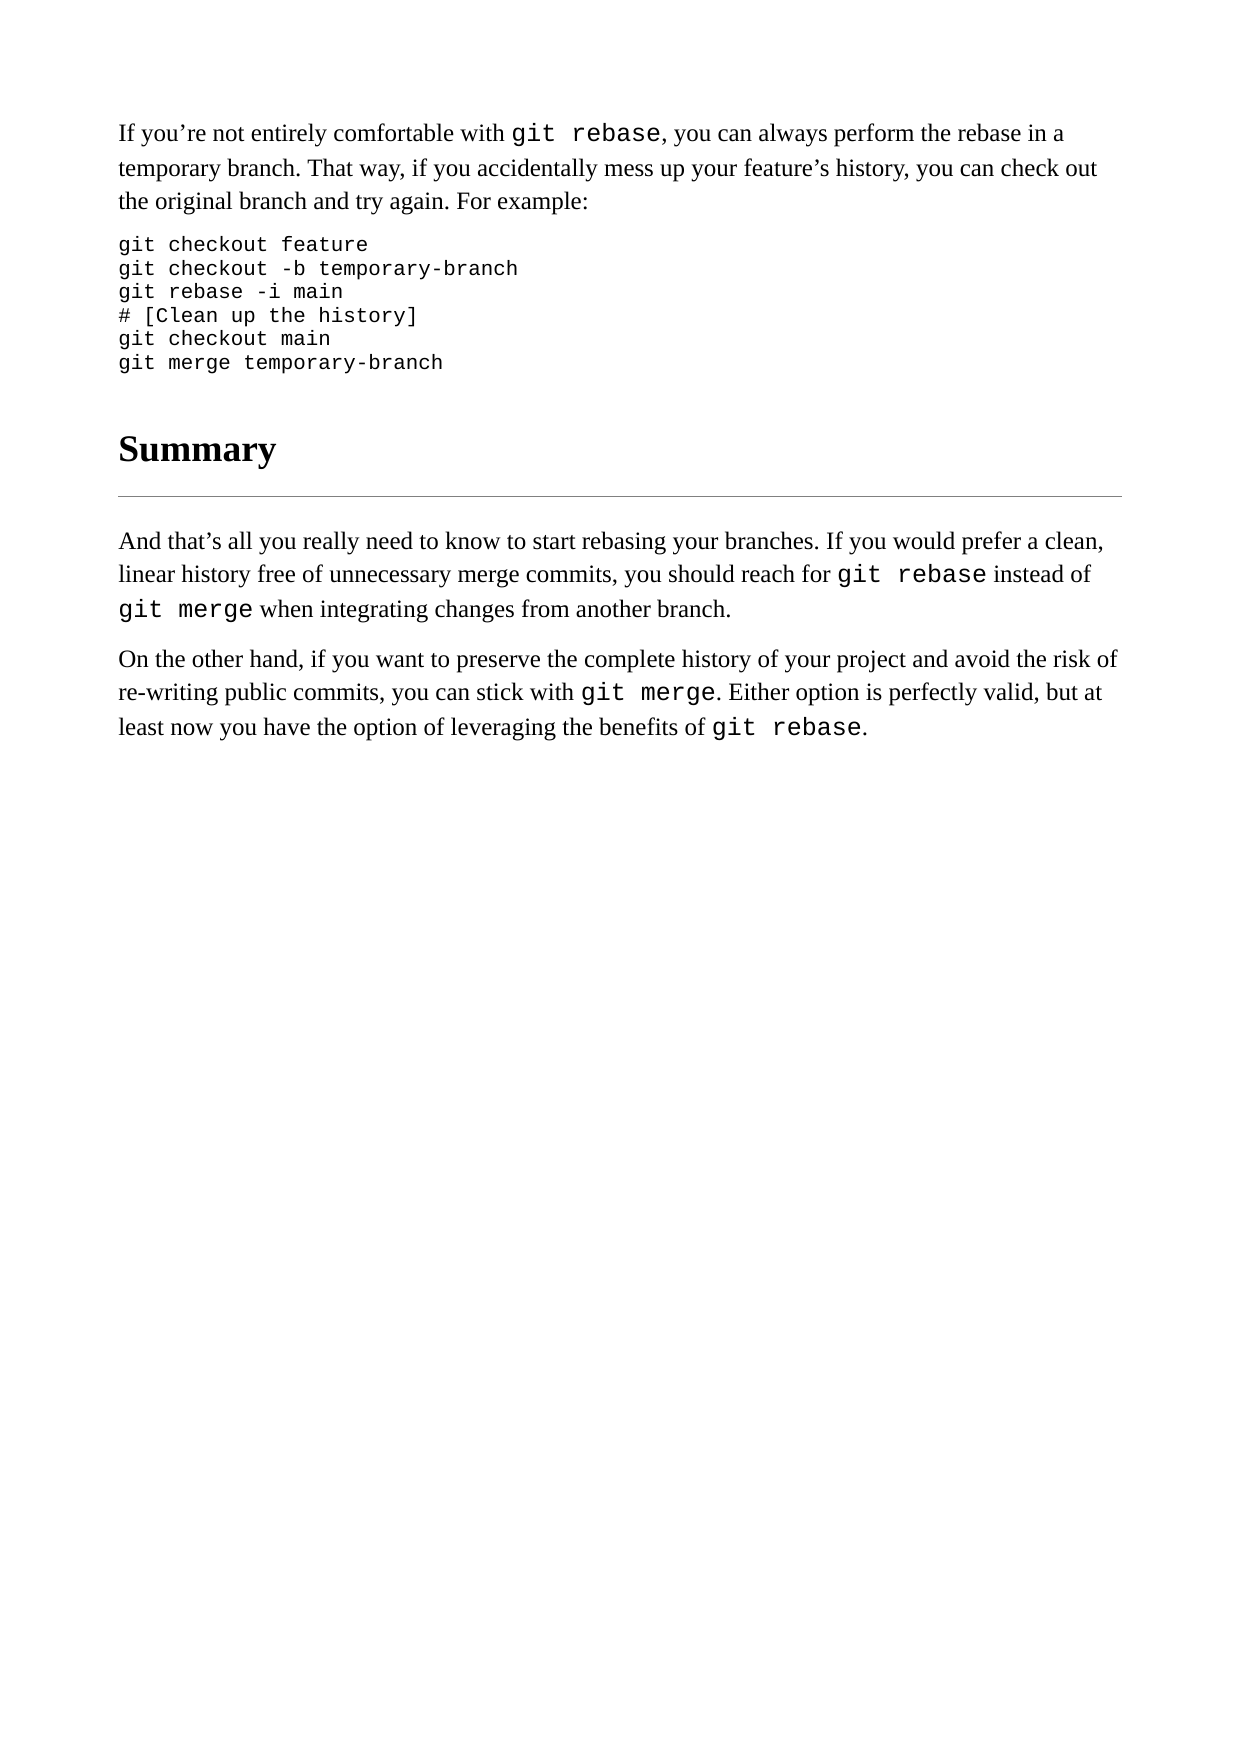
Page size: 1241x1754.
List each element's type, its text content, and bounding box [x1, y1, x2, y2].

text If you’re not entirely comfortable with git rebase, you can always perform the rebase in a temporary branch. That way, if you accidentally mess up your feature’s history, you can check out the original branch and try again. For example: [118, 118, 1122, 215]
subtitle Summary [118, 426, 1122, 469]
text git checkout main [118, 328, 1122, 352]
text git checkout feature [118, 234, 1122, 257]
text # [Clean up the history] [118, 305, 1122, 328]
text And that’s all you really need to know to start rebasing your branches. If you would prefer a clean, linear history free of unnecessary merge commits, you should reach for git rebase instead of git merge when integrating changes from another branch. [118, 526, 1122, 625]
text git rebase -i main [118, 281, 1122, 305]
text On the other hand, if you want to preserve the complete history of your project and avoid the risk of re-writing public commits, you can stick with git merge. Either option is perfectly valid, but at least now you have the option of leveraging the benefits of git rebase. [118, 644, 1122, 743]
text git merge temporary-branch [118, 352, 1122, 376]
text git checkout -b temporary-branch [118, 257, 1122, 281]
